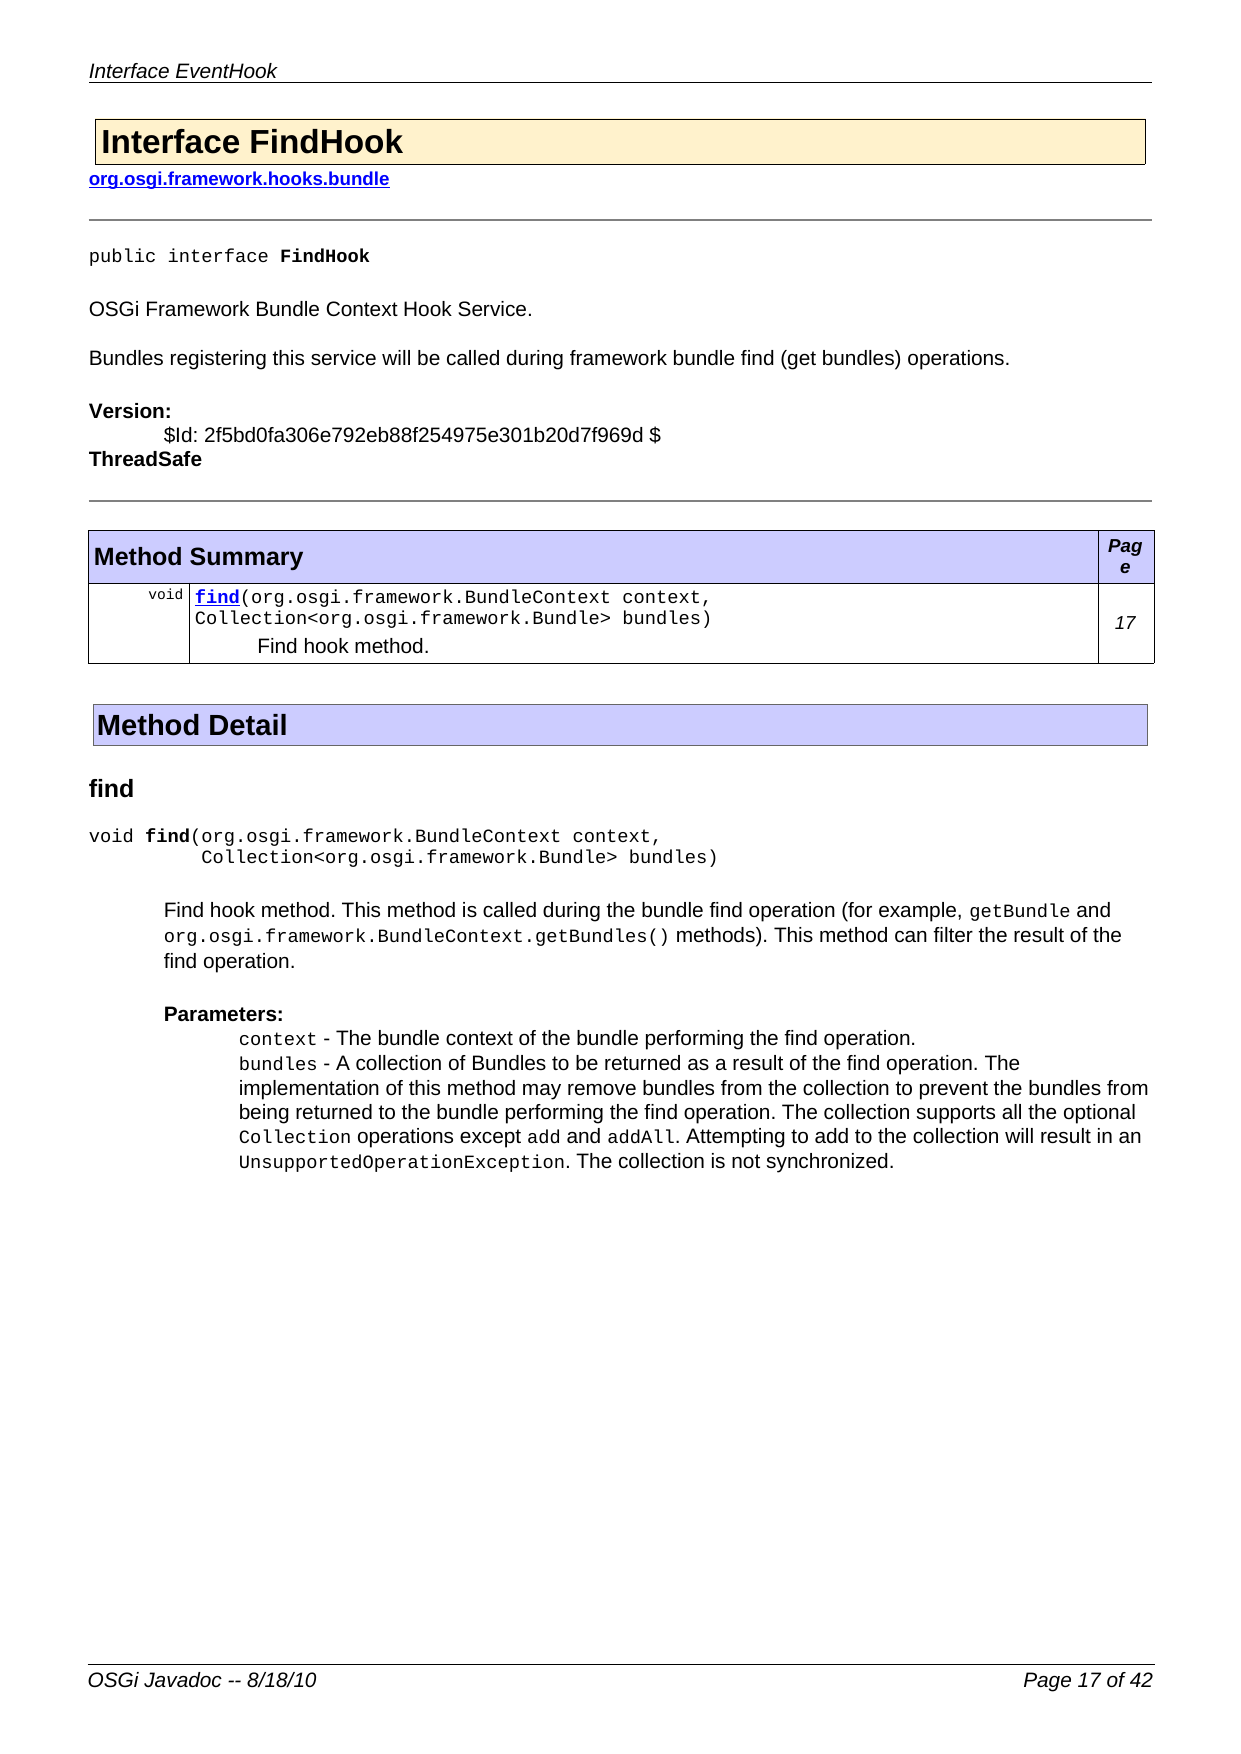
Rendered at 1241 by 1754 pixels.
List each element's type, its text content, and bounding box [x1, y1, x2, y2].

table_cell void [89, 584, 189, 663]
text Bundles registering this service will be called during framework bundle find (get bundles) operations. [88, 346, 1152, 370]
text context - The bundle context of the bundle performing the find operation. [238, 1026, 1152, 1051]
text ThreadSafe [88, 447, 1152, 471]
table_header Method Summary [89, 531, 1098, 583]
text public interface FindHook [88, 247, 1152, 268]
subtitle Interface FindHook [96, 120, 1145, 164]
text Version: [88, 399, 1152, 423]
table_cell 17 [1099, 584, 1154, 663]
text Parameters: [163, 1002, 1152, 1026]
text bundles - A collection of Bundles to be returned as a result of the find operation. The implementation of this method may remove bundles from the collection to prevent the bundles from being returned to the bundle performing the find operation. The collection supports all the optional Collection operations except add and addAll. Attempting to add to the collection will result in an UnsupportedOperationException. The collection is not synchronized. [238, 1051, 1152, 1174]
text Find hook method. This method is called during the bundle find operation (for example, getBundle and org.osgi.framework.BundleContext.getBundles() methods). This method can filter the result of the find operation. [163, 898, 1152, 972]
table_cell find(org.osgi.framework.BundleContext context, Collection<org.osgi.framework.Bundle> bundles) Find hook method. [190, 584, 1098, 663]
text org.osgi.framework.hooks.bundle [88, 168, 1152, 189]
subtitle Method Detail [94, 705, 1147, 745]
text OSGi Framework Bundle Context Hook Service. [88, 297, 1152, 321]
table_header Page [1099, 531, 1154, 583]
subtitle find [88, 773, 1152, 802]
text void find(org.osgi.framework.BundleContext context, Collection<org.osgi.framework.Bundle> bundles) [88, 826, 1152, 869]
text $Id: 2f5bd0fa306e792eb88f254975e301b20d7f969d $ [163, 423, 1152, 447]
